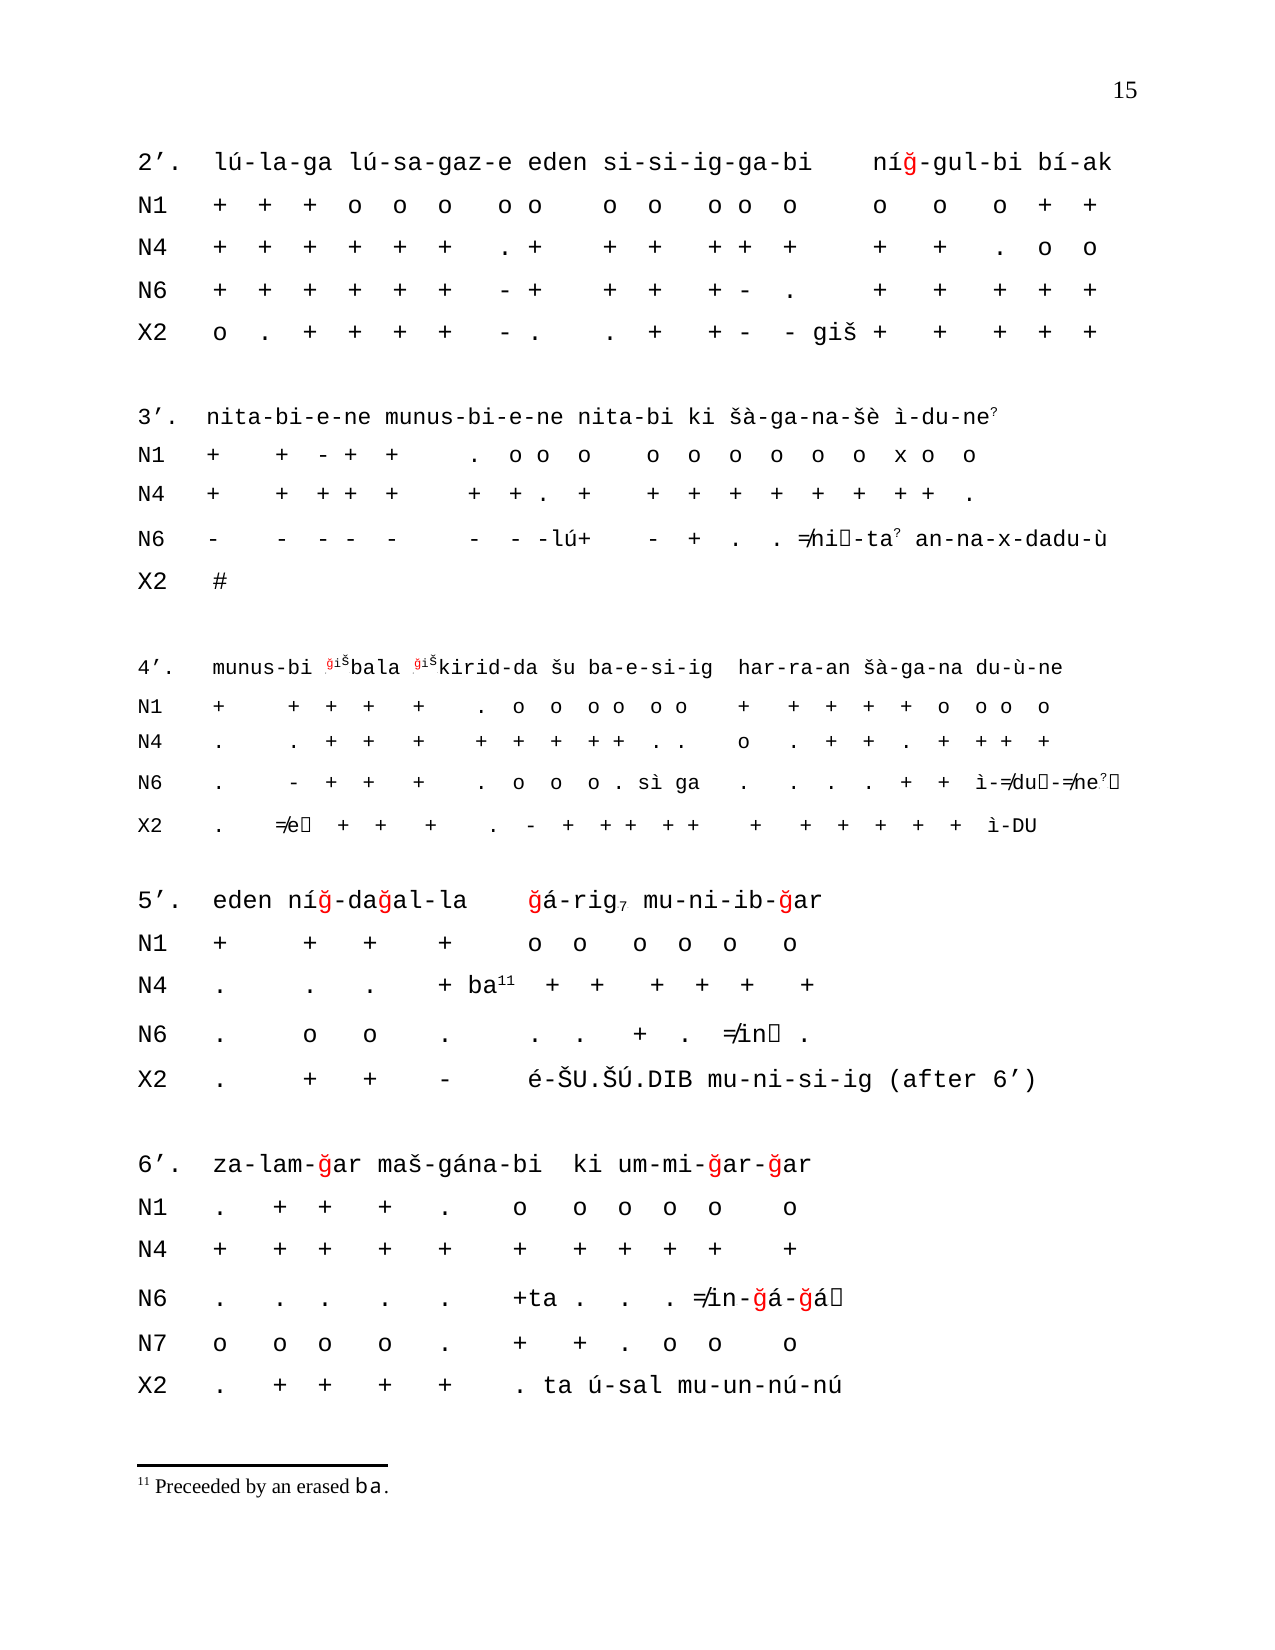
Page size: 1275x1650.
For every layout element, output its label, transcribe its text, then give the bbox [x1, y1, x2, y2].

text N6 - - - - - - - -lú+ - + . . ≠ni-ta? an-na-x-da­du-ù [137, 522, 1138, 553]
text Preceeded by an erased ba. [137, 1472, 1138, 1500]
text X2 # [137, 568, 1138, 597]
text N1 + + + o o o o o o o o o o o o o + + [137, 192, 1138, 221]
text N1 + + - + + . o o o o o o o o o x o o [137, 444, 1138, 470]
text N6 + + + + + + - + + + + - . + + + + + [137, 277, 1138, 306]
text N1 + + + + + . o o o o o o + + + + + o o o o [137, 696, 1138, 720]
text X2 . ≠e + + + . - + + + + + + + + + + ­ + ì-DU [137, 810, 1138, 838]
text N4 + + + + + + . + + + + + + + + . o o [137, 235, 1138, 263]
text N6 . - + + + . o o o . sì ga . . . . + + ì-≠du-≠neP?P [137, 767, 1138, 795]
text N1 . + + + . o o o o o o [137, 1194, 1138, 1223]
text N1 + + + + o o o o o o [137, 930, 1138, 959]
text N6 . o o . . . + . ≠in . [137, 1015, 1138, 1050]
text X2 o . + + + + - . . + + - - giš + + + + + [137, 320, 1138, 348]
text X2 . + + - é-ŠU.ŠÚ.DIB mu-ni-si-ig (after 6’) [137, 1067, 1138, 1095]
text 4’. munus-bi PğišPbala PğišPkirid-da šu ba-e-si-ig har-ra-an­ šà-ga-na du-ù-ne [137, 653, 1138, 682]
text N4 . . . + ba + + + + + + [137, 973, 1138, 1001]
text N4 + + + + + + + + + + + [137, 1237, 1138, 1265]
text N4 . . + + + + + + + + . . o . + + . + ­ + + + [137, 731, 1138, 755]
text 2’. lú-la-ga lú-sa-gaz-e eden si-si-ig-ga-bi níğ-gul-bi bí-ak [137, 150, 1138, 178]
text 6’. za-lam-ğar maš-gána-bi ki um-mi-ğar-ğar [137, 1152, 1138, 1180]
text 3’. nita-bi-e-ne munus-bi-e-ne nita-bi ki šà-ga-na-šè ì-du-ne? [137, 405, 1138, 431]
text 5’. eden níğ-dağal-la ğá-rigB7B mu-ni-ib-ğar [137, 888, 1138, 916]
text N6 . . . . . +ta . . . ≠inP-ğáP-ğáP [137, 1279, 1138, 1313]
text N4 + + + + + + + . + + + + + + + + + . [137, 483, 1138, 509]
text N7 o o o o . + + . o o o [137, 1331, 1138, 1359]
text X2 . + + + + . ta ú-sal mu-un-nú-nú [137, 1373, 1138, 1401]
